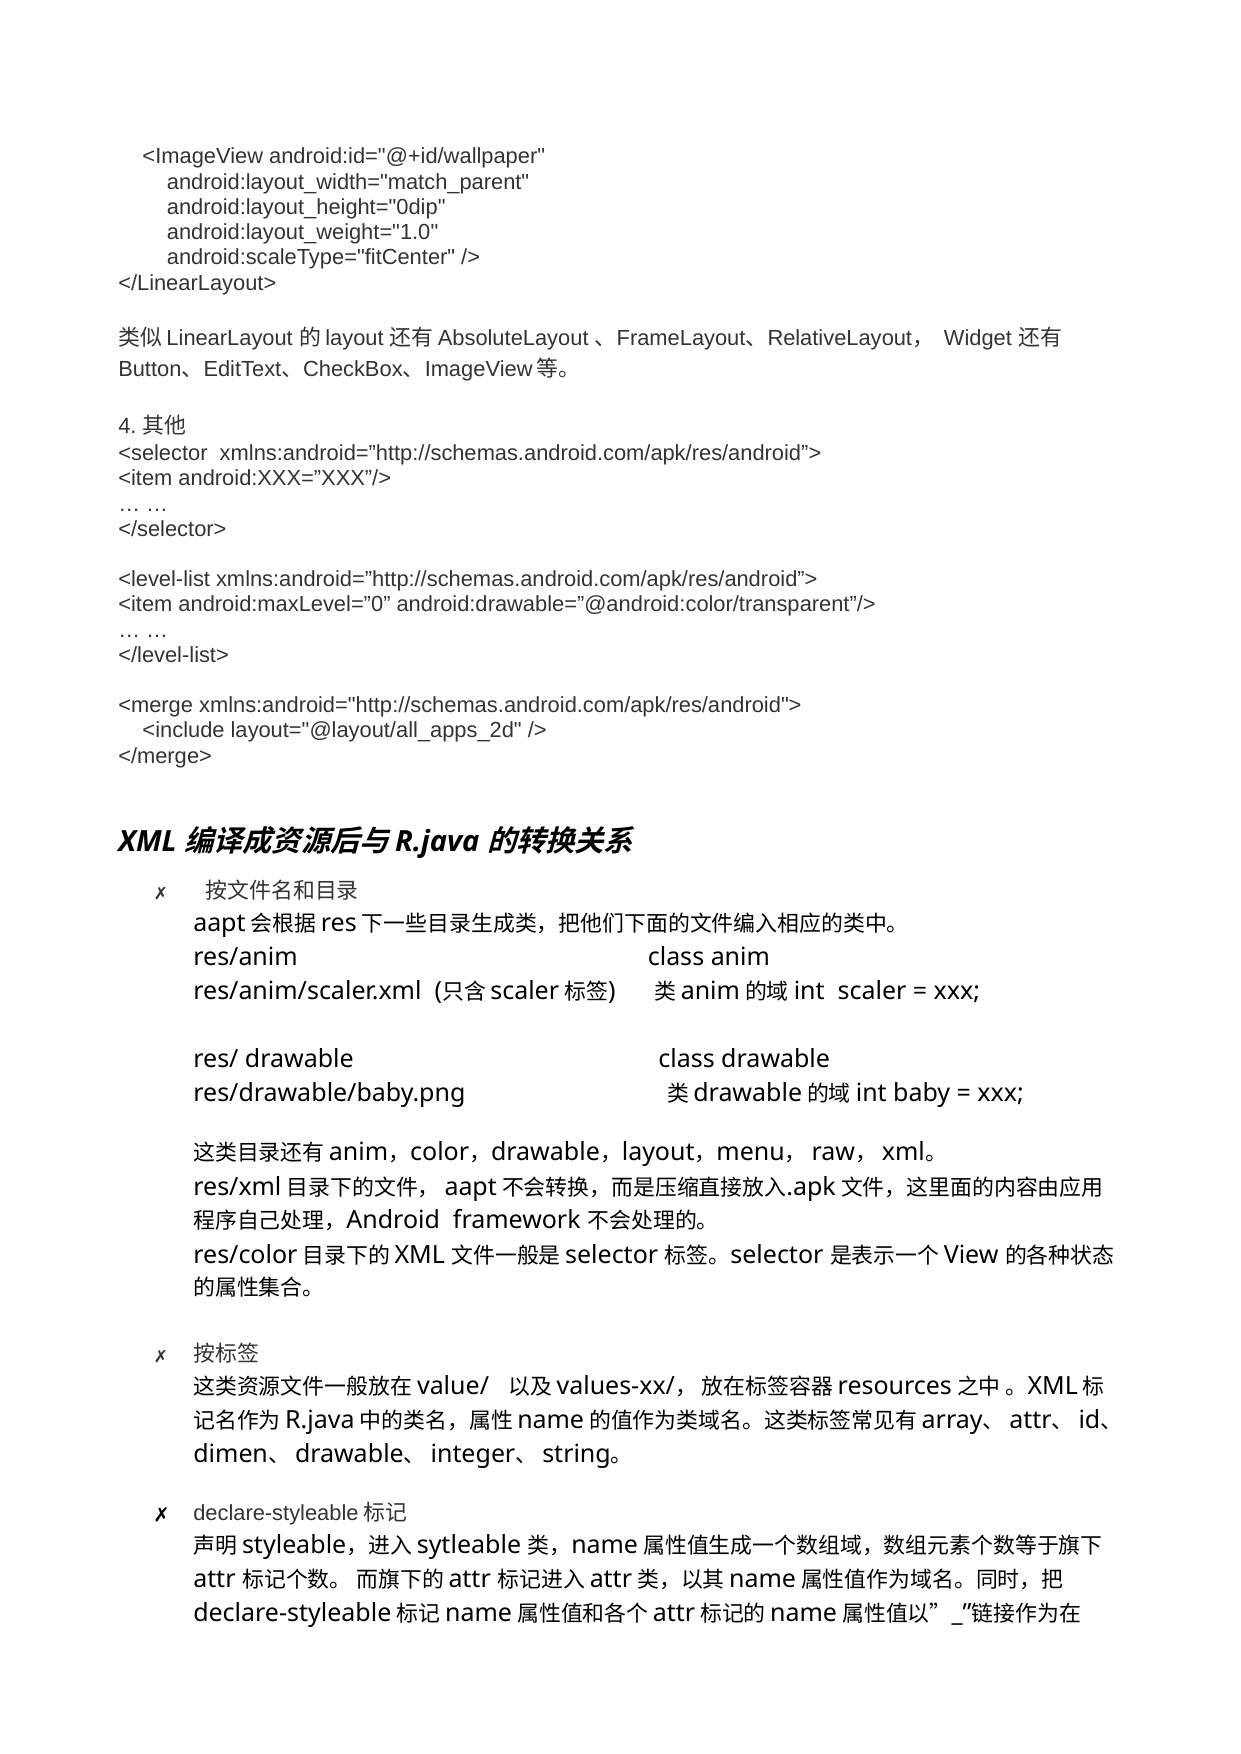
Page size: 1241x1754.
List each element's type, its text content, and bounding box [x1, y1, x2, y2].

list res/drawable/baby.png 类drawable的域 int baby = xxx; [156, 1075, 1122, 1109]
text … … [118, 616, 1122, 642]
text <ImageView android:id="@+id/wallpaper" [118, 143, 1122, 168]
list res/color目录下的XML 文件一般是selector 标签。selector 是表示一个View 的各种状态的属性集合。 [156, 1236, 1122, 1302]
text android:layout_height="0dip" [118, 194, 1122, 219]
list 这类目录还有anim，color，drawable，layout，menu， raw， xml。 [156, 1134, 1122, 1168]
list res/anim/scaler.xml (只含scaler标签) 类anim的域 int scaler = xxx; [156, 973, 1122, 1007]
text </merge> [118, 742, 1122, 768]
text </LinearLayout> [118, 269, 1122, 294]
list res/xml目录下的文件， aapt不会转换，而是压缩直接放入.apk文件，这里面的内容由应用程序自己处理，Android framework 不会处理的。 [156, 1168, 1122, 1236]
list aapt会根据res下一些目录生成类，把他们下面的文件编入相应的类中。 [156, 904, 1122, 938]
list 这类资源文件一般放在 value/ 以及values-xx/， 放在标签容器resources之中 。XML标记名作为R.java中的类名，属性name的值作为类域名。这类标签常见有array、 attr、 id、 dimen、 drawable、 integer、 string。 [156, 1368, 1122, 1470]
text <item android:maxLevel=”0” android:drawable=”@android:color/transparent”/> [118, 591, 1122, 616]
list declare-styleable标记 [156, 1495, 1122, 1527]
text 4. 其他 [118, 408, 1122, 440]
text android:layout_width="match_parent" [118, 168, 1122, 194]
text <merge xmlns:android="http://schemas.android.com/apk/res/android"> [118, 692, 1122, 717]
text </level-list> [118, 642, 1122, 667]
text … … [118, 490, 1122, 516]
list res/ drawable class drawable [156, 1041, 1122, 1075]
text <include layout="@layout/all_apps_2d" /> [118, 717, 1122, 742]
list 按文件名和目录 [156, 873, 1122, 904]
text <level-list xmlns:android=”http://schemas.android.com/apk/res/android”> [118, 566, 1122, 591]
text android:scaleType="fitCenter" /> [118, 244, 1122, 269]
subtitle XML 编译成资源后与 R.java 的转换关系 [118, 818, 1122, 860]
text </selector> [118, 516, 1122, 541]
list res/anim class anim [156, 938, 1122, 973]
list 声明 styleable，进入 sytleable 类，name属性值生成一个数组域，数组元素个数等于旗下 attr 标记个数。 而旗下的attr 标记进入 attr类，以其name属性值作为域名。同时，把declare-styleable标记 name属性值和各个attr标记的name属性值以”_”链接作为在 [156, 1527, 1122, 1629]
text <item android:XXX=”XXX”/> [118, 465, 1122, 490]
text 类似LinearLayout 的layout 还有AbsoluteLayout 、FrameLayout、RelativeLayout， Widget 还有Button、EditText、CheckBox、ImageView等。 [118, 320, 1122, 383]
text <selector xmlns:android=”http://schemas.android.com/apk/res/android”> [118, 440, 1122, 465]
text android:layout_weight="1.0" [118, 219, 1122, 244]
list 按标签 [156, 1336, 1122, 1368]
